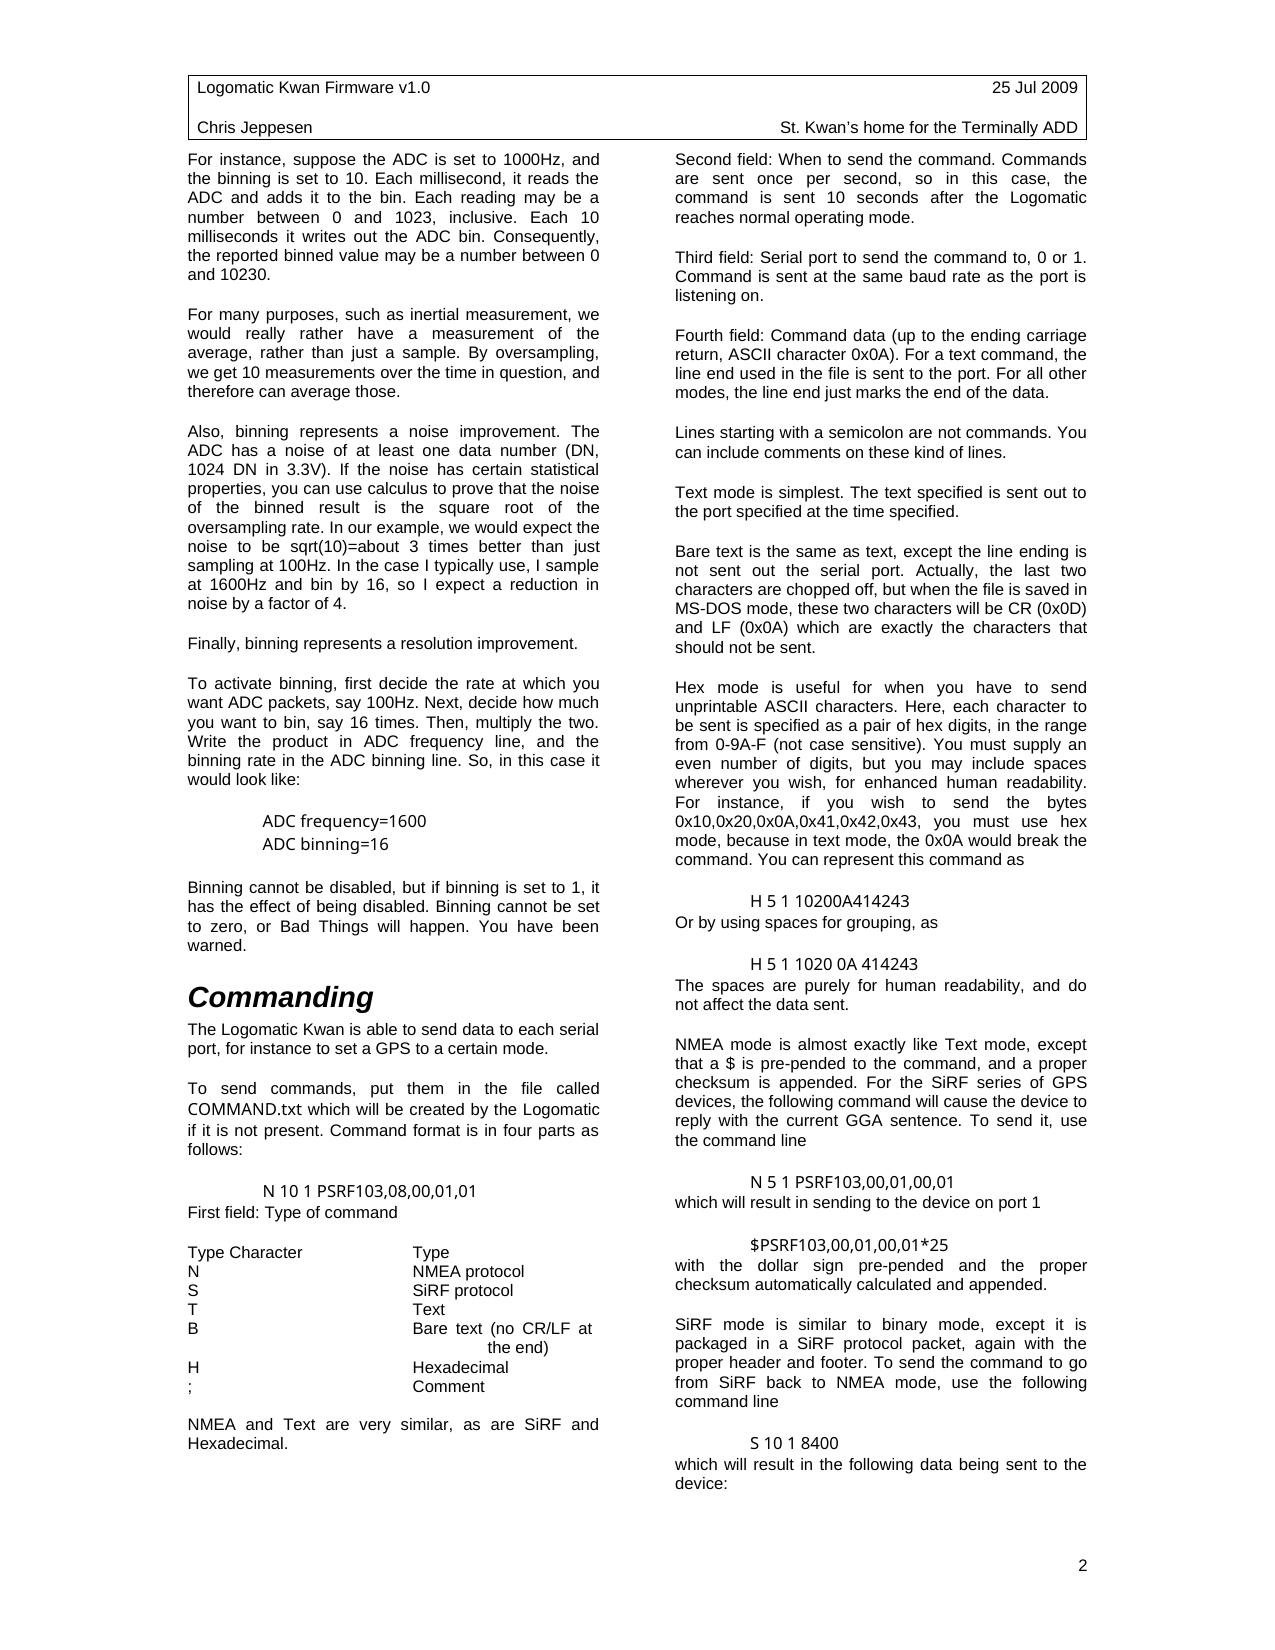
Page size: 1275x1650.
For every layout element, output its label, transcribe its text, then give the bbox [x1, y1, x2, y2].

text ADC binning=16 [262, 833, 600, 855]
text To send commands, put them in the file called COMMAND.txt which will be created by the Logomatic if it is not present. Command format is in four parts as follows: [187, 1079, 600, 1159]
text NMEA and Text are very similar, as are SiRF and Hexadecimal. [187, 1415, 600, 1453]
text H 5 1 10200A414243 [750, 890, 1087, 913]
text The spaces are purely for human readability, and do not affect the data sent. [675, 975, 1087, 1014]
text Hex mode is useful for when you have to send unprintable ASCII characters. Here, each character to be sent is specified as a pair of hex digits, in the range from 0-9A-F (not case sensitive). You must supply an even number of digits, but you may include spaces wherever you wish, for enhanced human readability. For instance, if you wish to send the bytes 0x10,0x20,0x0A,0x41,0x42,0x43, you must use hex mode, because in text mode, the 0x0A would break the command. You can represent this command as [675, 677, 1087, 869]
text Lines starting with a semicolon are not commands. You can include comments on these kind of lines. [675, 423, 1087, 462]
text Third field: Serial port to send the command to, 0 or 1. Command is sent at the same baud rate as the port is listening on. [675, 247, 1087, 305]
text ADC frequency=1600 [262, 810, 600, 833]
text For many purposes, such as inertial measurement, we would really rather have a measurement of the average, rather than just a sample. By oversampling, we get 10 measurements over the time in question, and therefore can average those. [187, 305, 600, 401]
text S 10 1 8400 [750, 1432, 1087, 1454]
text For instance, suppose the ADC is set to 1000Hz, and the binning is set to 10. Each millisecond, it reads the ADC and adds it to the bin. Each reading may be a number between 0 and 1023, inclusive. Each 10 milliseconds it writes out the ADC bin. Consequently, the reported binned value may be a number between 0 and 10230. [187, 150, 600, 284]
text $PSRF103,00,01,00,01*25 [750, 1233, 1087, 1256]
text The Logomatic Kwan is able to send data to each serial port, for instance to set a GPS to a certain mode. [187, 1019, 600, 1058]
text Bare text is the same as text, except the line ending is not sent out the serial port. Actually, the last two characters are chopped off, but when the file is saved in MS-DOS mode, these two characters will be CR (0x0D) and LF (0x0A) which are exactly the characters that should not be sent. [675, 542, 1087, 657]
text First field: Type of command [187, 1202, 600, 1222]
text B Bare text (no CR/LF at the end) [187, 1319, 600, 1357]
text with the dollar sign pre-pended and the proper checksum automatically calculated and appended. [675, 1256, 1087, 1294]
text which will result in sending to the device on port 1 [675, 1193, 1087, 1212]
text H Hexadecimal [187, 1357, 600, 1377]
text SiRF mode is similar to binary mode, except it is packaged in a SiRF protocol packet, again with the proper header and footer. To send the command to go from SiRF back to NMEA mode, use the following command line [675, 1315, 1087, 1411]
text Second field: When to send the command. Commands are sent once per second, so in this case, the command is sent 10 seconds after the Logomatic reaches normal operating mode. [675, 150, 1087, 227]
text ; Comment [187, 1377, 600, 1396]
text N NMEA protocol [187, 1262, 600, 1281]
text H 5 1 1020 0A 414243 [750, 953, 1087, 975]
text To activate binning, first decide the rate at which you want ADC packets, say 100Hz. Next, decide how much you want to bin, say 16 times. Then, multiply the two. Write the product in ADC frequency line, and the binning rate in the ADC binning line. So, in this case it would look like: [187, 674, 600, 789]
text Text mode is simplest. The text specified is sent out to the port specified at the time specified. [675, 482, 1087, 521]
text Type Character Type [187, 1242, 600, 1262]
text Also, binning represents a noise improvement. The ADC has a noise of at least one data number (DN, 1024 DN in 3.3V). If the noise has certain statistical properties, you can use calculus to prove that the noise of the binned result is the square root of the oversampling rate. In our example, we would expect the noise to be sqrt(10)=about 3 times better than just sampling at 100Hz. In the case I typically use, I sample at 1600Hz and bin by 16, so I expect a reduction in noise by a factor of 4. [187, 422, 600, 613]
text Binning cannot be disabled, but if binning is set to 1, it has the effect of being disabled. Binning cannot be set to zero, or Bad Things will happen. You have been warned. [187, 878, 600, 955]
subtitle Commanding [187, 980, 600, 1013]
text N 5 1 PSRF103,00,01,00,01 [750, 1170, 1087, 1193]
text Or by using spaces for grouping, as [675, 913, 1087, 932]
text S SiRF protocol [187, 1281, 600, 1300]
text N 10 1 PSRF103,08,00,01,01 [262, 1180, 600, 1202]
text NMEA mode is almost exactly like Text mode, except that a $ is pre-pended to the command, and a proper checksum is appended. For the SiRF series of GPS devices, the following command will cause the device to reply with the current GGA sentence. To send it, use the command line [675, 1034, 1087, 1149]
text T Text [187, 1300, 600, 1319]
text Fourth field: Command data (up to the ending carriage return, ASCII character 0x0A). For a text command, the line end used in the file is sent to the port. For all other modes, the line end just marks the end of the data. [675, 326, 1087, 402]
text Finally, binning represents a resolution improvement. [187, 634, 600, 653]
text which will result in the following data being sent to the device: [675, 1454, 1087, 1493]
